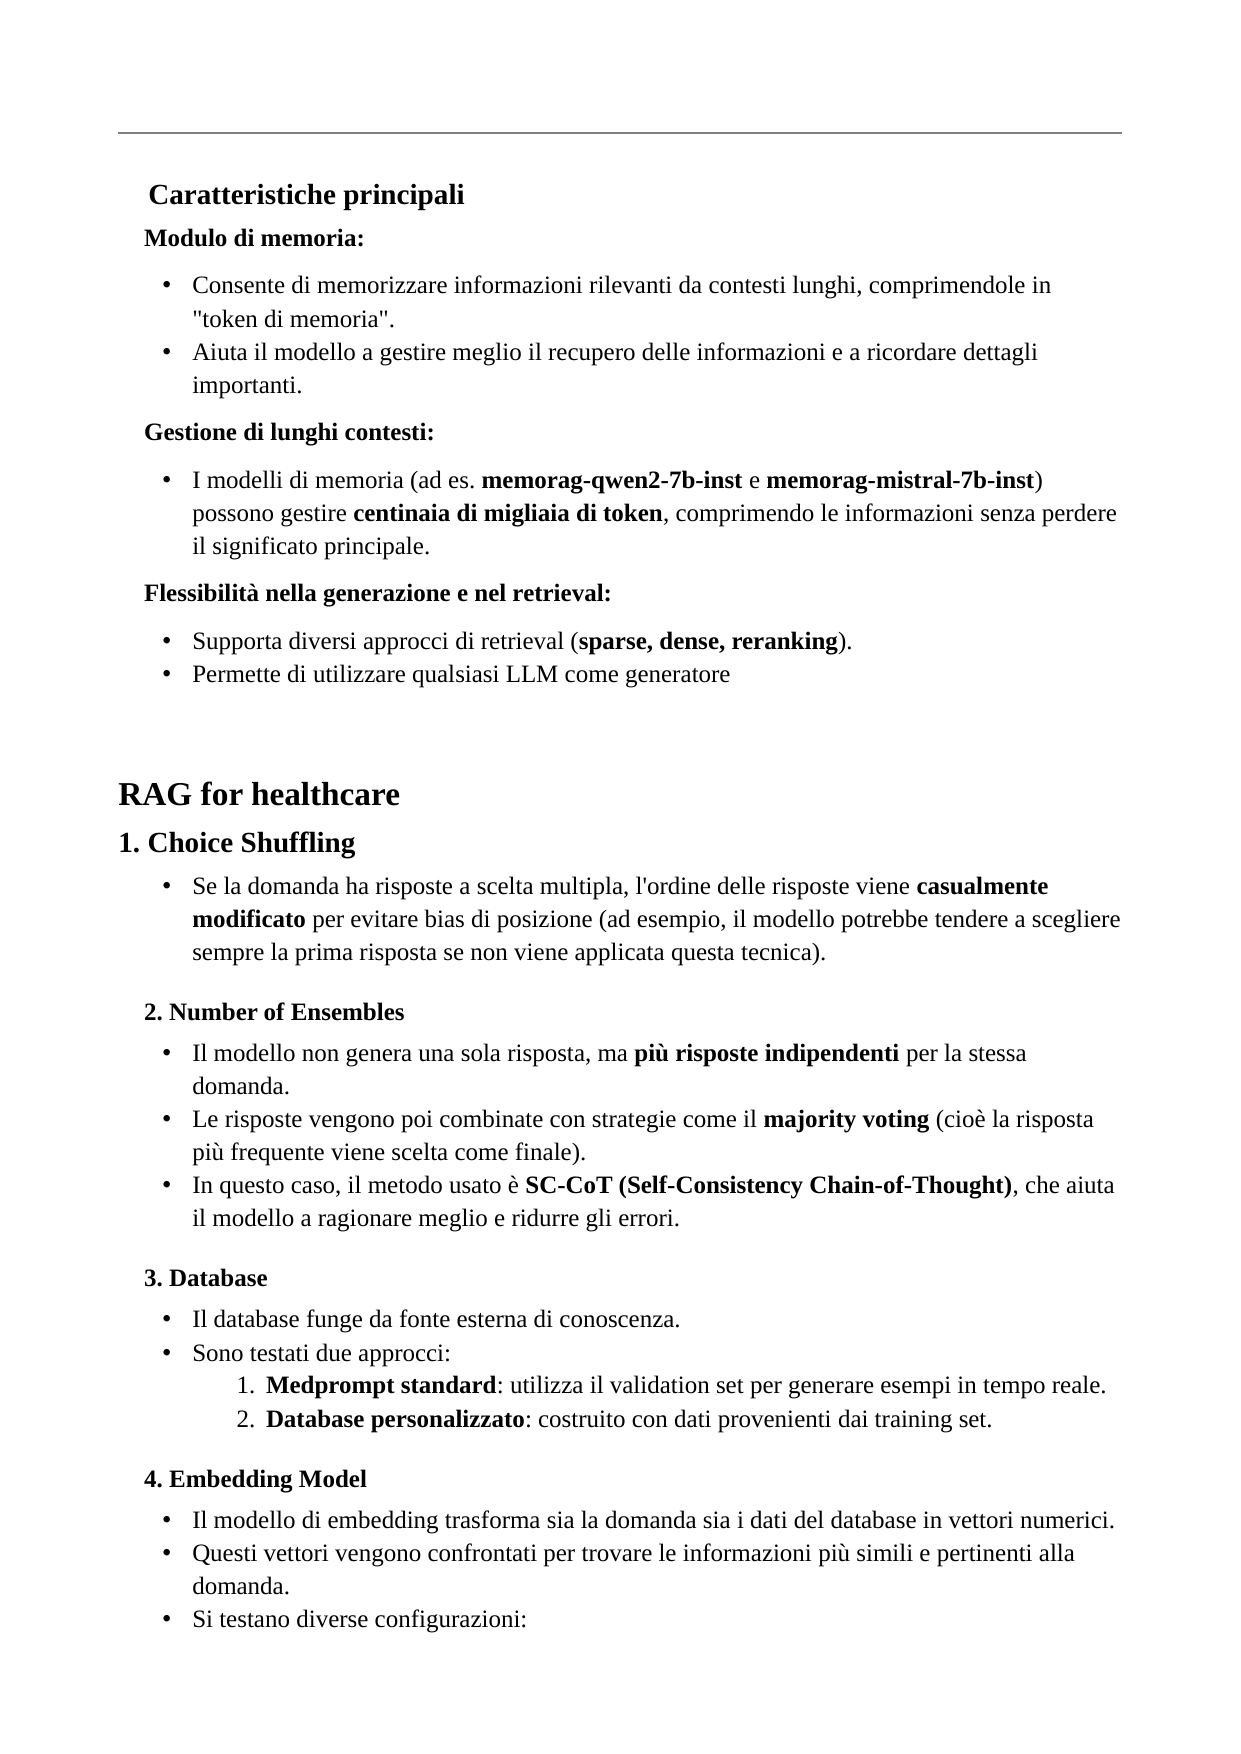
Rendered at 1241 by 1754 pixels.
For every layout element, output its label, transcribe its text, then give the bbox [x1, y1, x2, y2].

subtitle ✅ 4. Embedding Model [118, 1464, 1122, 1492]
list Aiuta il modello a gestire meglio il recupero delle informazioni e a ricordare dettagli importanti. [162, 337, 1122, 398]
list Se la domanda ha risposte a scelta multipla, l'ordine delle risposte viene casualmente modificato per evitare bias di posizione (ad esempio, il modello potrebbe tendere a scegliere sempre la prima risposta se non viene applicata questa tecnica). [162, 871, 1122, 966]
text ✅ Flessibilità nella generazione e nel retrieval: [118, 578, 1122, 607]
subtitle 🔹 Caratteristiche principali [118, 177, 1122, 211]
list Il modello di embedding trasforma sia la domanda sia i dati del database in vettori numerici. [162, 1505, 1122, 1534]
list Il database funge da fonte esterna di conoscenza. [162, 1304, 1122, 1333]
subtitle 1. Choice Shuffling [118, 825, 1122, 858]
list Permette di utilizzare qualsiasi LLM come generatore [162, 659, 1122, 688]
text RAG for healthcare [118, 774, 1122, 812]
text ✅ Gestione di lunghi contesti: [118, 417, 1122, 446]
subtitle ✅ 2. Number of Ensembles [118, 997, 1122, 1026]
list In questo caso, il metodo usato è SC-CoT (Self-Consistency Chain-of-Thought), che aiuta il modello a ragionare meglio e ridurre gli errori. [162, 1170, 1122, 1232]
list Si testano diverse configurazioni: [162, 1604, 1122, 1633]
list Supporta diversi approcci di retrieval (sparse, dense, reranking). [162, 626, 1122, 655]
subtitle ✅ 3. Database [118, 1263, 1122, 1292]
list Il modello non genera una sola risposta, ma più risposte indipendenti per la stessa domanda. [162, 1038, 1122, 1100]
list Sono testati due approcci: [162, 1338, 1122, 1366]
list Medprompt standard: utilizza il validation set per generare esempi in tempo reale. [236, 1371, 1122, 1399]
text ✅ Modulo di memoria: [118, 223, 1122, 252]
list Database personalizzato: costruito con dati provenienti dai training set. [236, 1404, 1122, 1432]
list Consente di memorizzare informazioni rilevanti da contesti lunghi, comprimendole in "token di memoria". [162, 271, 1122, 332]
list Le risposte vengono poi combinate con strategie come il majority voting (cioè la risposta più frequente viene scelta come finale). [162, 1104, 1122, 1166]
list I modelli di memoria (ad es. memorag-qwen2-7b-inst e memorag-mistral-7b-inst) possono gestire centinaia di migliaia di token, comprimendo le informazioni senza perdere il significato principale. [162, 465, 1122, 560]
list Questi vettori vengono confrontati per trovare le informazioni più simili e pertinenti alla domanda. [162, 1538, 1122, 1600]
